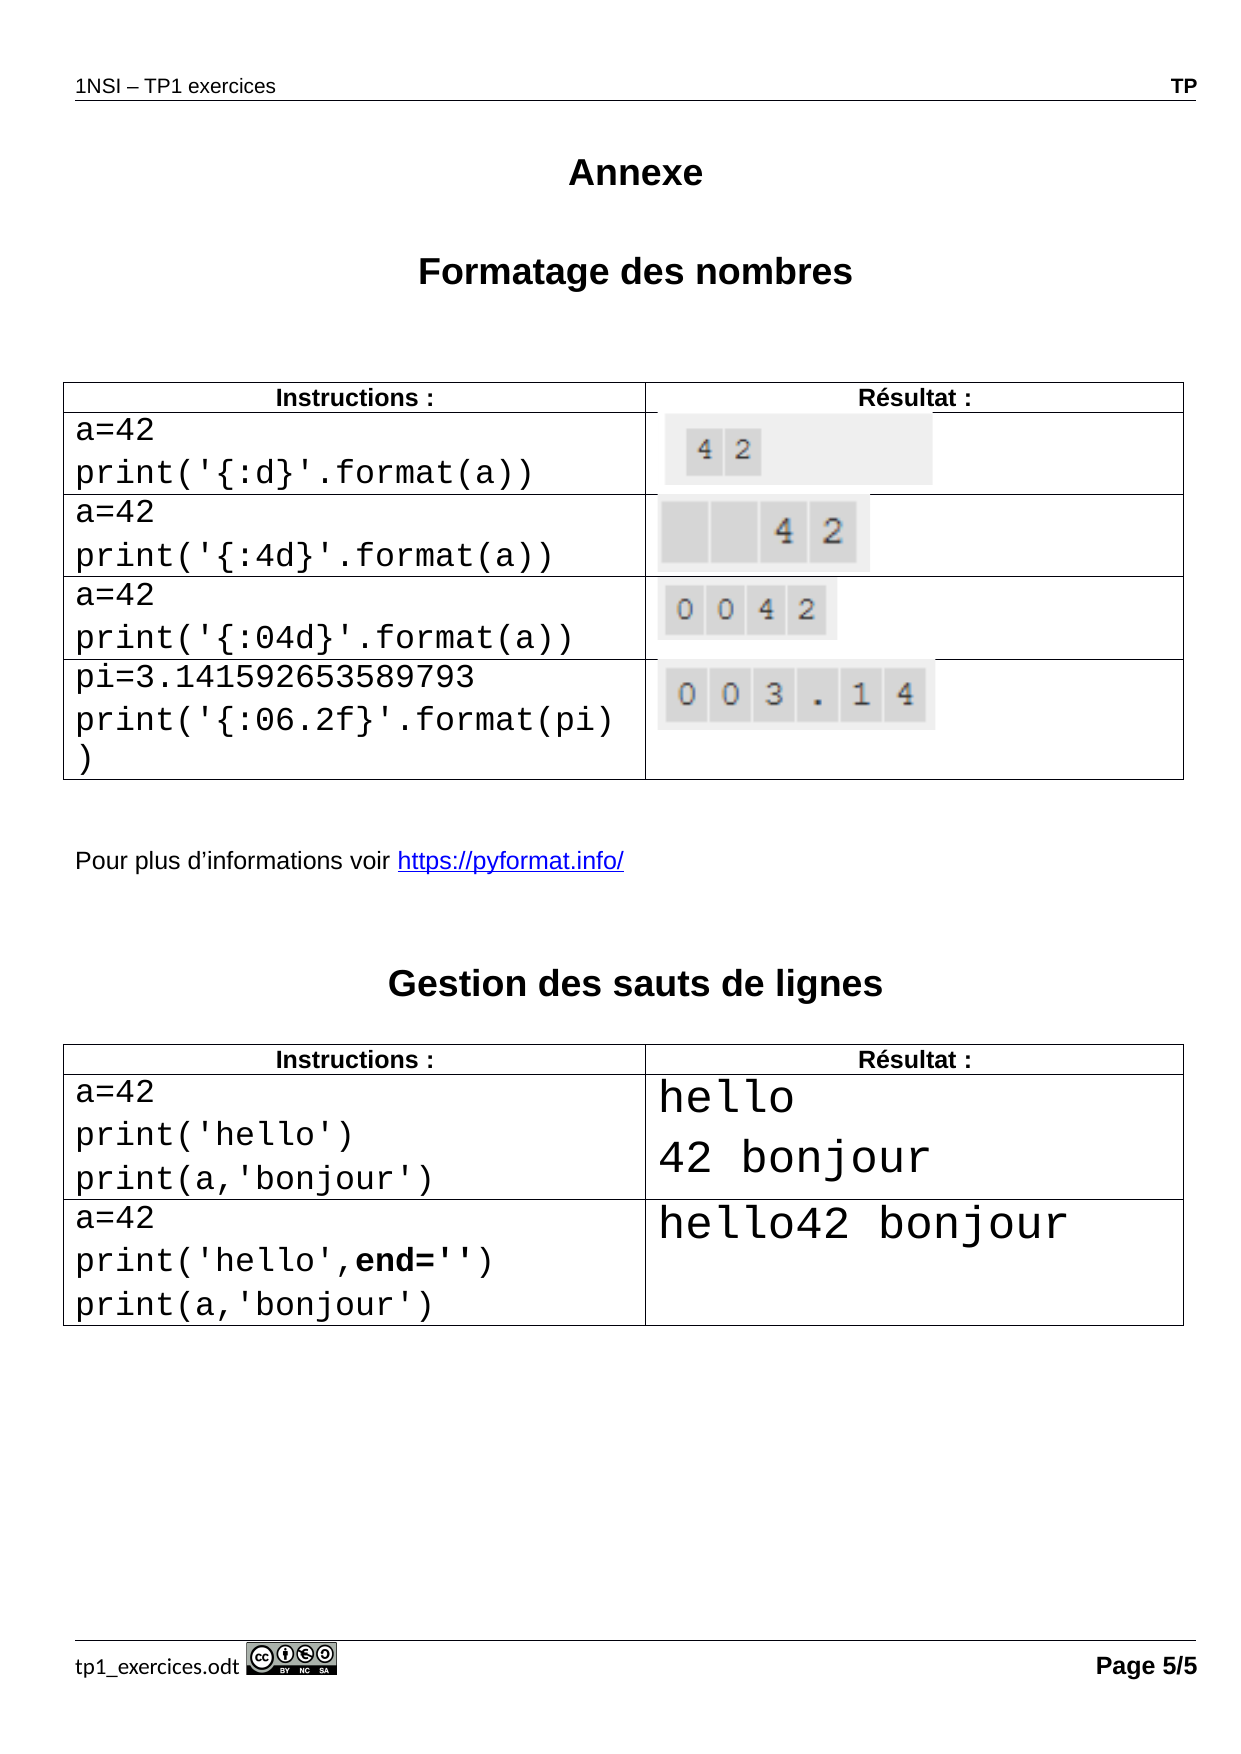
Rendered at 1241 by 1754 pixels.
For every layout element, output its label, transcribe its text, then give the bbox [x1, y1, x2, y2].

table_cell [646, 495, 1183, 576]
table_cell a=42 print('{:04d}'.format(a)) [64, 577, 645, 658]
table_cell a=42 print('hello') print(a,'bonjour') [64, 1075, 645, 1199]
text Formatage des nombres [75, 249, 1196, 293]
table_cell [646, 660, 1183, 778]
text Gestion des sauts de lignes [75, 961, 1196, 1004]
table_cell hello42 bonjour [646, 1200, 1183, 1325]
table_cell [646, 413, 1183, 494]
table_header Résultat : [646, 383, 1183, 412]
table_cell hello 42 bonjour [646, 1075, 1183, 1199]
text Annexe [75, 150, 1196, 193]
table_cell [646, 577, 1183, 658]
table_cell pi=3.141592653589793 print('{:06.2f}'.format(pi)) [64, 660, 645, 778]
text Pour plus d’informations voir https://pyformat.info/ [75, 846, 1196, 874]
table_header Instructions : [64, 383, 645, 412]
table_header Résultat : [646, 1045, 1183, 1074]
table_header Instructions : [64, 1045, 645, 1074]
table_cell a=42 print('{:4d}'.format(a)) [64, 495, 645, 576]
table_cell a=42 print('{:d}'.format(a)) [64, 413, 645, 494]
table_cell a=42 print('hello',end='') print(a,'bonjour') [64, 1200, 645, 1325]
picture [246, 1642, 337, 1675]
